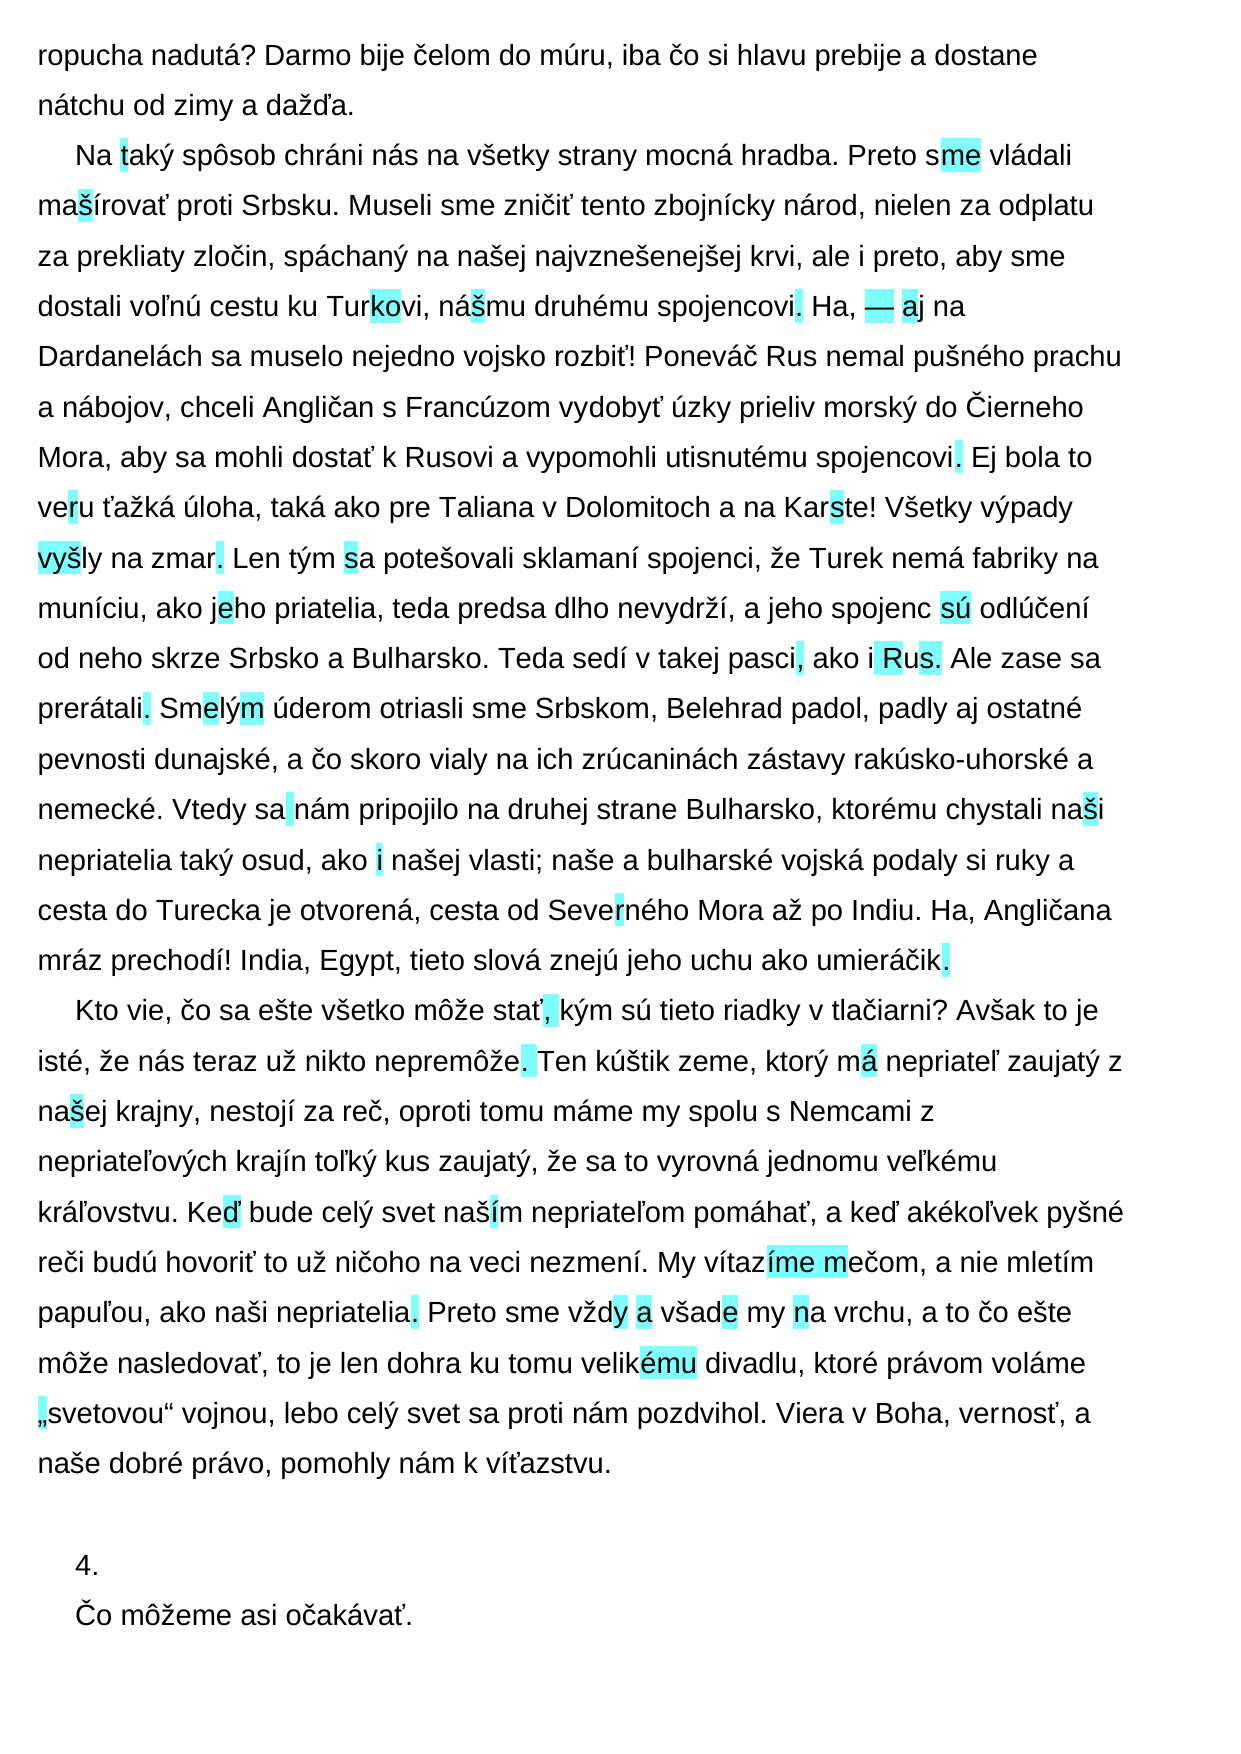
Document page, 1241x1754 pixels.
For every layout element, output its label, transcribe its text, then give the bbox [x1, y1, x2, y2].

subtitle 4. [37, 1548, 1130, 1581]
text Kto vie, čo sa ešte všetko môže stať, kým sú tieto riadky v tlačiarni? Avšak to je isté, že nás teraz už nikto nepremôže. Ten kúštik zeme, ktorý má nepriateľ zau­jatý z našej krajny, nestojí za reč, oproti tomu máme my spolu s Nemcami z nepriateľových krajín toľký kus zaujatý, že sa to vyrovná jednomu veľkému kráľovstvu. Keď bude celý svet naším ne­priateľom pomáhať, a keď akékoľvek pyšné reči budú hovoriť to už ničoho na veci nezmení. My vítazíme mečom, a nie mle­tím papuľou, ako naši nepriatelia. Preto sme vždy a všade my na vrchu, a to čo ešte môže nasledovať, to je len dohra ku tomu velikému divadlu, ktoré právom vo­láme „svetovou“ vojnou, lebo celý svet sa proti nám pozdvihol. Viera v Boha, ver­nosť, a naše dobré právo, pomohly nám k víťazstvu. [37, 993, 1130, 1480]
subtitle Čo môžeme asi očakávať. [37, 1598, 1130, 1631]
text Na taký spôsob chráni nás na všetky strany mocná hradba. Preto sme vládali mašírovať proti Srbsku. Museli sme zničiť tento zbojnícky národ, nielen za odplatu za prekliaty zločin, spáchaný na našej najvznešenejšej krvi, ale i preto, aby sme dostali voľnú cestu ku Turkovi, nášmu druhému spojencovi. Ha, — aj na Dardanelách sa muselo nejedno vojsko rozbiť! Poneváč Rus nemal pušného prachu a nábojov, chceli Angličan s Francúzom vy­dobyť úzky prieliv morský do Čierneho Mora, aby sa mohli dostať k Rusovi a vypomohli utisnutému spojencovi. Ej bola to veru ťažká úloha, taká ako pre Taliana v Dolomitoch a na Karste! Všetky vý­pady vyšly na zmar. Len tým sa potešo­vali sklamaní spojenci, že Turek nemá fabriky na muníciu, ako jeho priatelia, teda predsa dlho nevydrží, a jeho spojenc sú odlúčení od neho skrze Srbsko a Bul­harsko. Teda sedí v takej pasci, ako i Rus. Ale zase sa prerátali. Smelým úde­rom otriasli sme Srbskom, Belehrad padol, padly aj ostatné pevnosti dunajské, a čo skoro vialy na ich zrúcaninách zástavy rakúsko-uhorské a nemecké. Vtedy sa nám pripojilo na druhej strane Bulharsko, kto­rému chystali naši nepriatelia taký osud, ako i našej vlasti; naše a bulharské vojská podaly si ruky a cesta do Turecka je otvorená, cesta od Severného Mora až po Indiu. Ha, Angličana mráz prechodí! India, Egypt, tieto slová znejú jeho uchu ako umieráčik. [37, 138, 1130, 977]
text ropucha nadutá? Darmo bije čelom do múru, iba čo si hlavu prebije a dostane nátchu od zimy a dažďa. [37, 37, 1130, 121]
